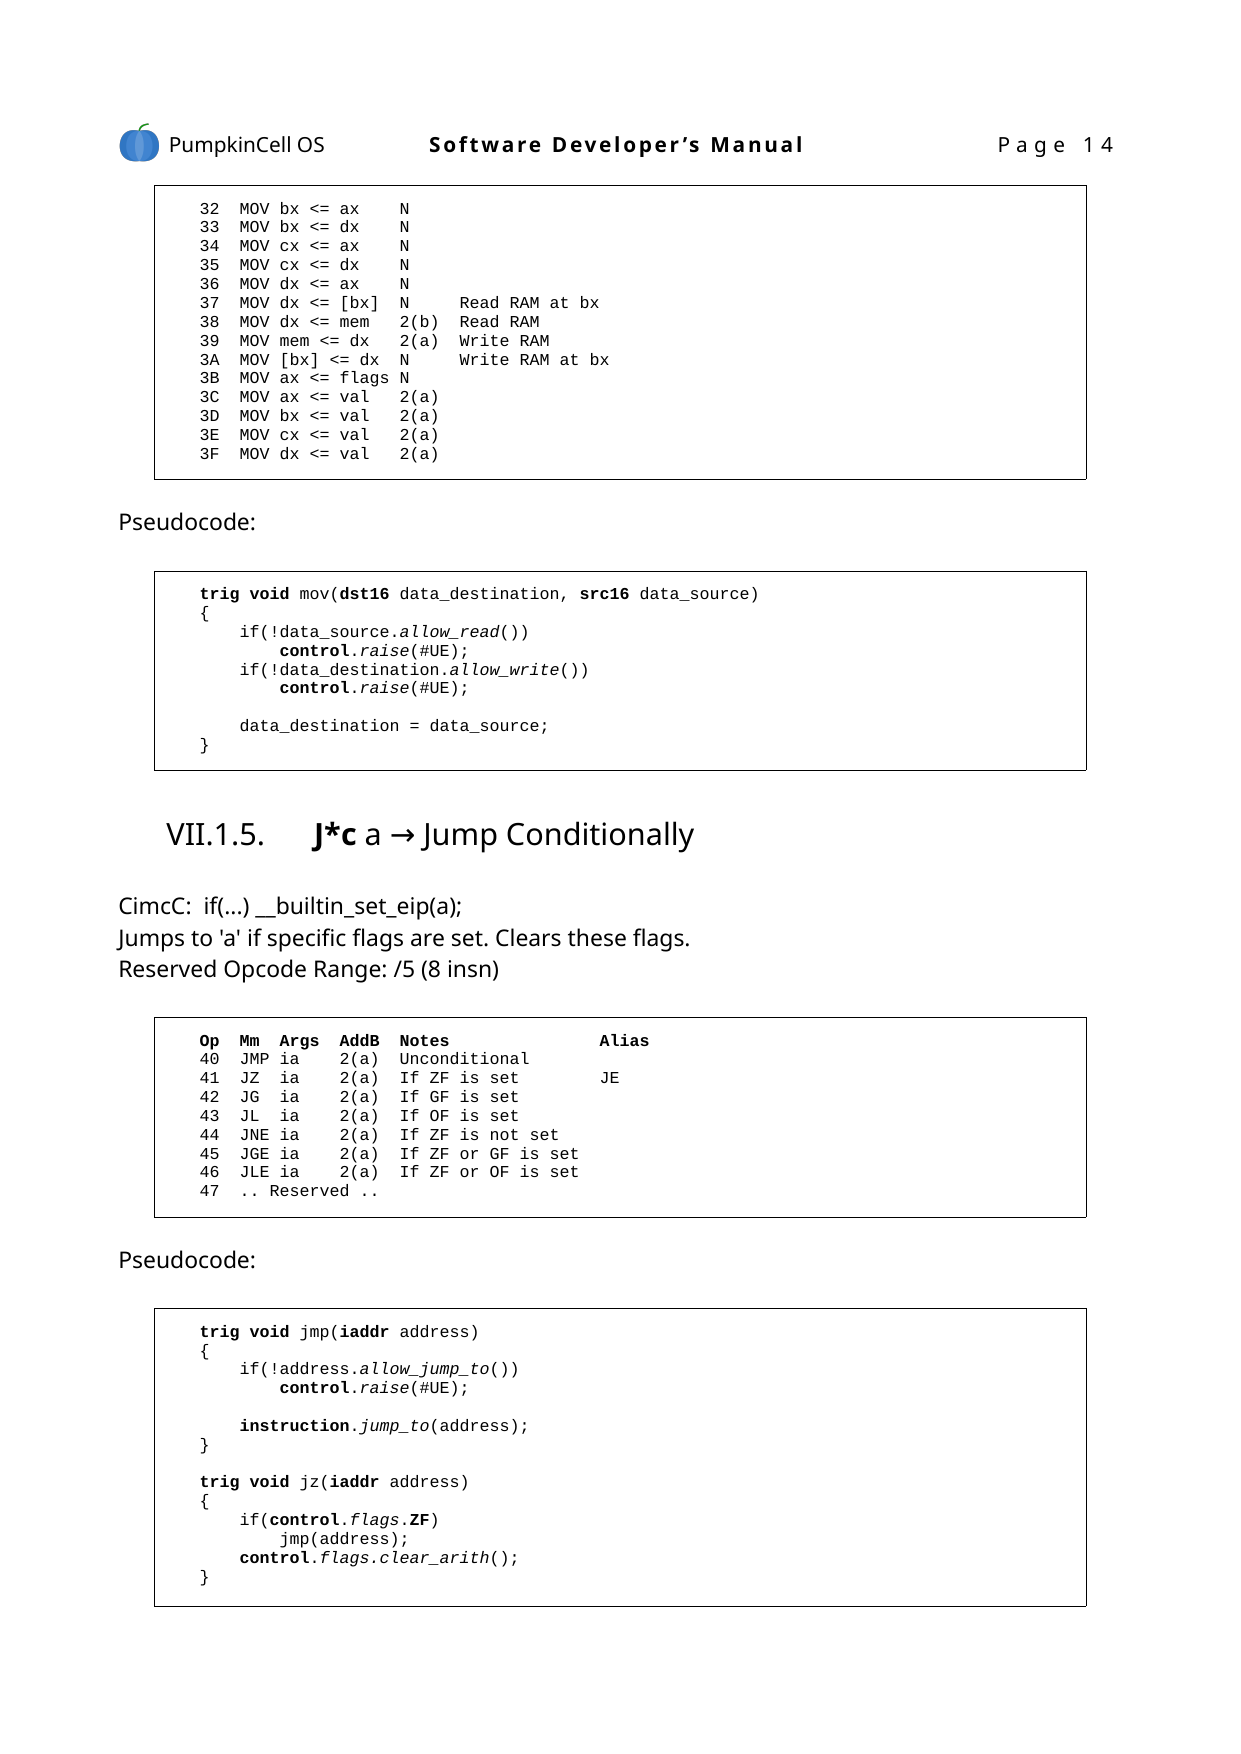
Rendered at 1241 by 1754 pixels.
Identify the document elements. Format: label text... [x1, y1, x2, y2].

text Reserved Opcode Range: /5 (8 insn) [118, 953, 1122, 984]
text 3E MOV cx <= val 2(a) [155, 411, 1086, 430]
text 39 MOV mem <= dx 2(a) Write RAM [155, 317, 1086, 336]
text { [155, 589, 1086, 608]
text } [155, 721, 1086, 770]
text 3A MOV [bx] <= dx N Write RAM at bx [155, 336, 1086, 355]
text 47 .. Reserved .. [155, 1168, 1086, 1217]
text CimcC: if(...) __builtin_set_eip(a); [118, 890, 1122, 921]
text 32 MOV bx <= ax N [155, 186, 1086, 204]
text { [155, 1327, 1086, 1346]
text 36 MOV dx <= ax N [155, 261, 1086, 279]
text control.raise(#UE); [155, 627, 1086, 646]
subtitle J*c a → Jump Conditionally [166, 812, 1122, 854]
text Pseudocode: [118, 506, 1122, 537]
text trig void jmp(iaddr address) [155, 1309, 1086, 1327]
text data_destination = data_source; [155, 702, 1086, 721]
text jmp(address); [155, 1516, 1086, 1534]
text 40 JMP ia 2(a) Unconditional [155, 1036, 1086, 1055]
text 33 MOV bx <= dx N [155, 204, 1086, 223]
picture [115, 118, 164, 167]
text 3F MOV dx <= val 2(a) [155, 430, 1086, 479]
text { [155, 1478, 1086, 1497]
text 46 JLE ia 2(a) If ZF or OF is set [155, 1149, 1086, 1168]
text 43 JL ia 2(a) If OF is set [155, 1092, 1086, 1111]
text control.raise(#UE); [155, 665, 1086, 699]
text trig void jz(iaddr address) [155, 1459, 1086, 1478]
text 34 MOV cx <= ax N [155, 223, 1086, 242]
text 3D MOV bx <= val 2(a) [155, 392, 1086, 411]
text 42 JG ia 2(a) If GF is set [155, 1073, 1086, 1092]
text Jumps to 'a' if specific flags are set. Clears these flags. [118, 921, 1122, 953]
text 3C MOV ax <= val 2(a) [155, 374, 1086, 392]
text 38 MOV dx <= mem 2(b) Read RAM [155, 298, 1086, 317]
text } [155, 1553, 1086, 1587]
text trig void mov(dst16 data_destination, src16 data_source) [155, 572, 1086, 589]
text } [155, 1421, 1086, 1455]
text Op Mm Args AddB Notes Alias [155, 1018, 1086, 1036]
text 41 JZ ia 2(a) If ZF is set JE [155, 1055, 1086, 1073]
text control.raise(#UE); [155, 1365, 1086, 1399]
text instruction.jump_to(address); [155, 1402, 1086, 1421]
text if(!data_source.allow_read()) [155, 608, 1086, 627]
text if(control.flags.ZF) [155, 1497, 1086, 1516]
text 45 JGE ia 2(a) If ZF or GF is set [155, 1130, 1086, 1149]
text 3B MOV ax <= flags N [155, 355, 1086, 374]
text if(!address.allow_jump_to()) [155, 1346, 1086, 1365]
text control.flags.clear_arith(); [155, 1534, 1086, 1553]
text Pseudocode: [118, 1244, 1122, 1275]
text 35 MOV cx <= dx N [155, 242, 1086, 261]
text if(!data_destination.allow_write()) [155, 646, 1086, 665]
text 44 JNE ia 2(a) If ZF is not set [155, 1111, 1086, 1130]
text 37 MOV dx <= [bx] N Read RAM at bx [155, 279, 1086, 298]
